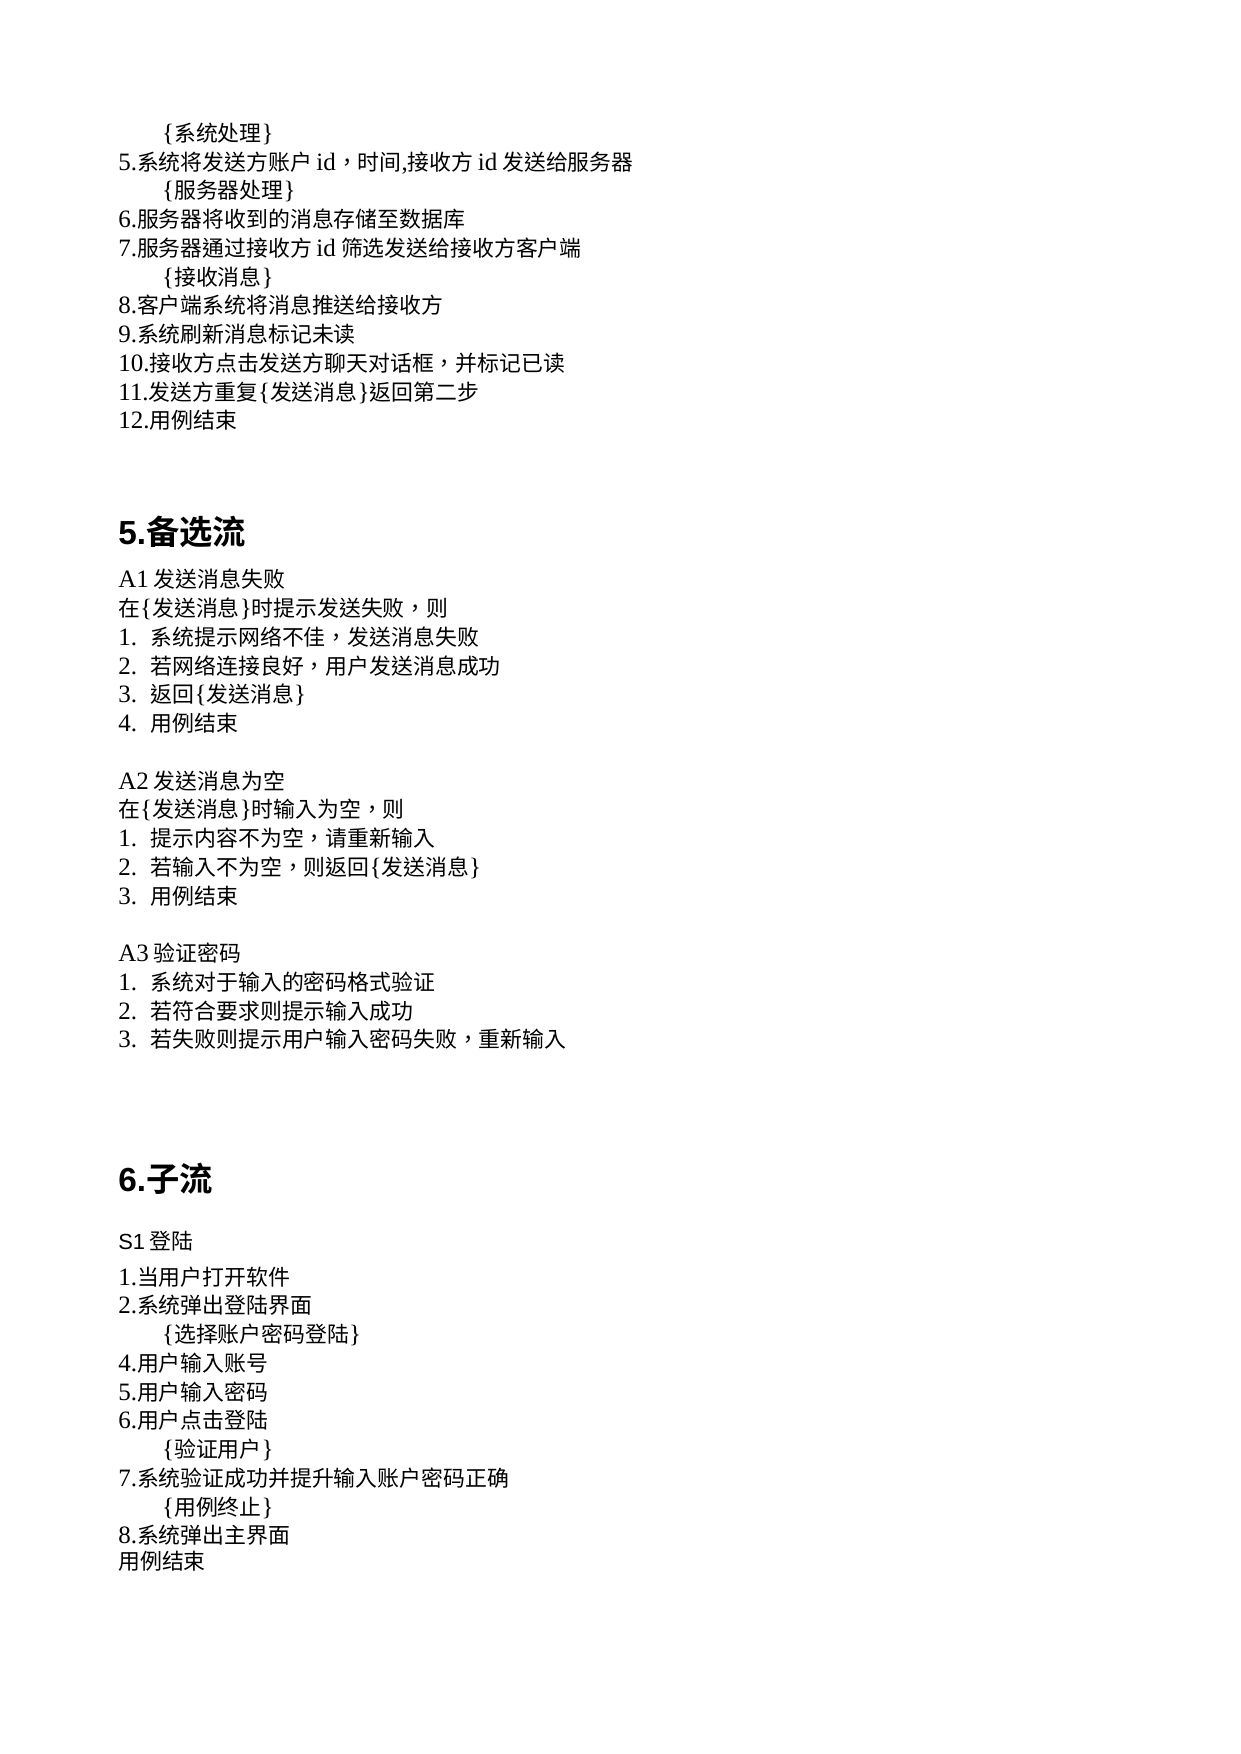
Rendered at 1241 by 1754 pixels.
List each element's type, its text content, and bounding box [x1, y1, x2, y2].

list 若输入不为空，则返回{发送消息} [118, 852, 1122, 881]
text A3验证密码 [118, 938, 1122, 967]
text {接收消息} [118, 262, 1122, 291]
text 12.用例结束 [118, 406, 1122, 434]
list 用例结束 [118, 881, 1122, 909]
text 5.用户输入密码 [118, 1377, 1122, 1406]
subtitle 6.子流 [118, 1160, 1122, 1199]
text 1.当用户打开软件 [118, 1262, 1122, 1291]
text {选择账户密码登陆} [118, 1319, 1122, 1348]
text 7.服务器通过接收方id筛选发送给接收方客户端 [118, 233, 1122, 262]
text 7.系统验证成功并提升输入账户密码正确 [118, 1463, 1122, 1492]
list 若网络连接良好，用户发送消息成功 [118, 651, 1122, 679]
subtitle 5.备选流 [118, 513, 1122, 552]
list 系统对于输入的密码格式验证 [118, 967, 1122, 996]
text {服务器处理} [118, 176, 1122, 204]
text 10.接收方点击发送方聊天对话框，并标记已读 [118, 348, 1122, 377]
list 若符合要求则提示输入成功 [118, 996, 1122, 1024]
list 返回{发送消息} [118, 679, 1122, 708]
text {用例终止} [118, 1492, 1122, 1521]
text 用例结束 [118, 1549, 1122, 1575]
text 8.系统弹出主界面 [118, 1521, 1122, 1549]
text 8.客户端系统将消息推送给接收方 [118, 291, 1122, 319]
text A1发送消息失败 [118, 564, 1122, 593]
text 6.服务器将收到的消息存储至数据库 [118, 204, 1122, 233]
list 提示内容不为空，请重新输入 [118, 823, 1122, 852]
text 9.系统刷新消息标记未读 [118, 319, 1122, 348]
text A2发送消息为空 [118, 766, 1122, 794]
list 用例结束 [118, 708, 1122, 737]
list 系统提示网络不佳，发送消息失败 [118, 622, 1122, 651]
text {验证用户} [118, 1434, 1122, 1463]
text {系统处理} [118, 118, 1122, 147]
text 在{发送消息}时提示发送失败，则 [118, 593, 1122, 622]
list 若失败则提示用户输入密码失败，重新输入 [118, 1024, 1122, 1053]
text 在{发送消息}时输入为空，则 [118, 794, 1122, 823]
text 5.系统将发送方账户id，时间,接收方id发送给服务器 [118, 147, 1122, 176]
subtitle S1登陆 [118, 1224, 1122, 1256]
text 11.发送方重复{发送消息}返回第二步 [118, 377, 1122, 406]
text 2.系统弹出登陆界面 [118, 1291, 1122, 1319]
text 6.用户点击登陆 [118, 1406, 1122, 1434]
text 4.用户输入账号 [118, 1348, 1122, 1377]
